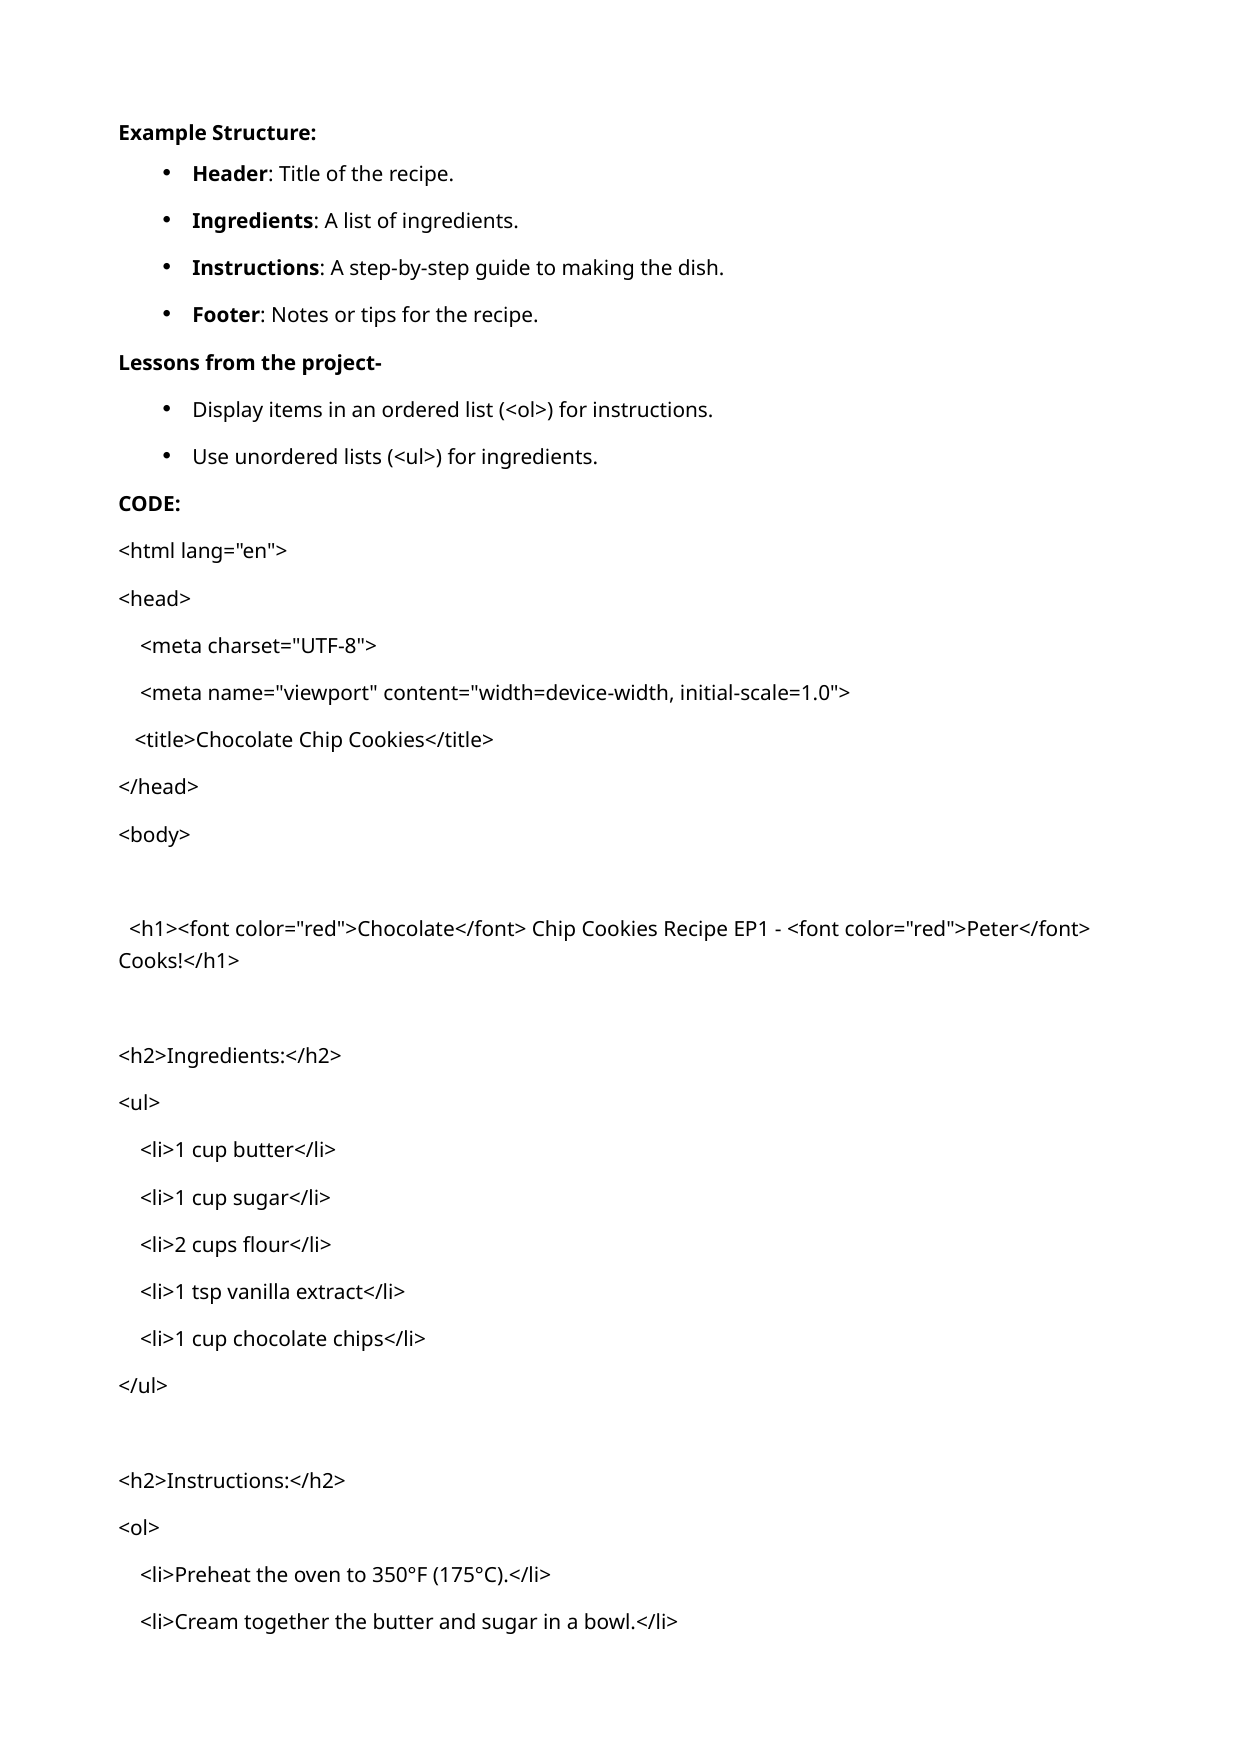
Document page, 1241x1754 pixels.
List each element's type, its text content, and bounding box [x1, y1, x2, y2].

text <ul> [118, 1088, 1122, 1117]
text <li>1 cup chocolate chips</li> [118, 1324, 1122, 1353]
text <h2>Instructions:</h2> [118, 1466, 1122, 1494]
text <body> [118, 820, 1122, 848]
text <h2>Ingredients:</h2> [118, 1041, 1122, 1069]
text <html lang="en"> [118, 537, 1122, 565]
list Footer: Notes or tips for the recipe. [162, 301, 1122, 329]
list Instructions: A step-by-step guide to making the dish. [162, 253, 1122, 282]
text <li>Preheat the oven to 350°F (175°C).</li> [118, 1560, 1122, 1588]
list Display items in an ordered list (<ol>) for instructions. [162, 395, 1122, 423]
text <li>Cream together the butter and sugar in a bowl.</li> [118, 1607, 1122, 1636]
text <li>2 cups flour</li> [118, 1230, 1122, 1258]
text Lessons from the project- [118, 348, 1122, 376]
subtitle Example Structure: [118, 118, 1122, 147]
text </ul> [118, 1371, 1122, 1400]
text <h1><font color="red">Chocolate</font> Chip Cookies Recipe EP1 - <font color="red">Peter</font> Cooks!</h1> [118, 914, 1122, 975]
text <li>1 cup sugar</li> [118, 1183, 1122, 1211]
text <title>Chocolate Chip Cookies</title> [118, 725, 1122, 754]
list Use unordered lists (<ul>) for ingredients. [162, 442, 1122, 471]
list Header: Title of the recipe. [162, 159, 1122, 187]
text CODE: [118, 489, 1122, 518]
text <li>1 cup butter</li> [118, 1135, 1122, 1164]
list Ingredients: A list of ingredients. [162, 206, 1122, 235]
text <meta charset="UTF-8"> [118, 631, 1122, 659]
text <meta name="viewport" content="width=device-width, initial-scale=1.0"> [118, 678, 1122, 707]
text <head> [118, 584, 1122, 612]
text <li>1 tsp vanilla extract</li> [118, 1277, 1122, 1305]
text <ol> [118, 1513, 1122, 1541]
text </head> [118, 772, 1122, 801]
